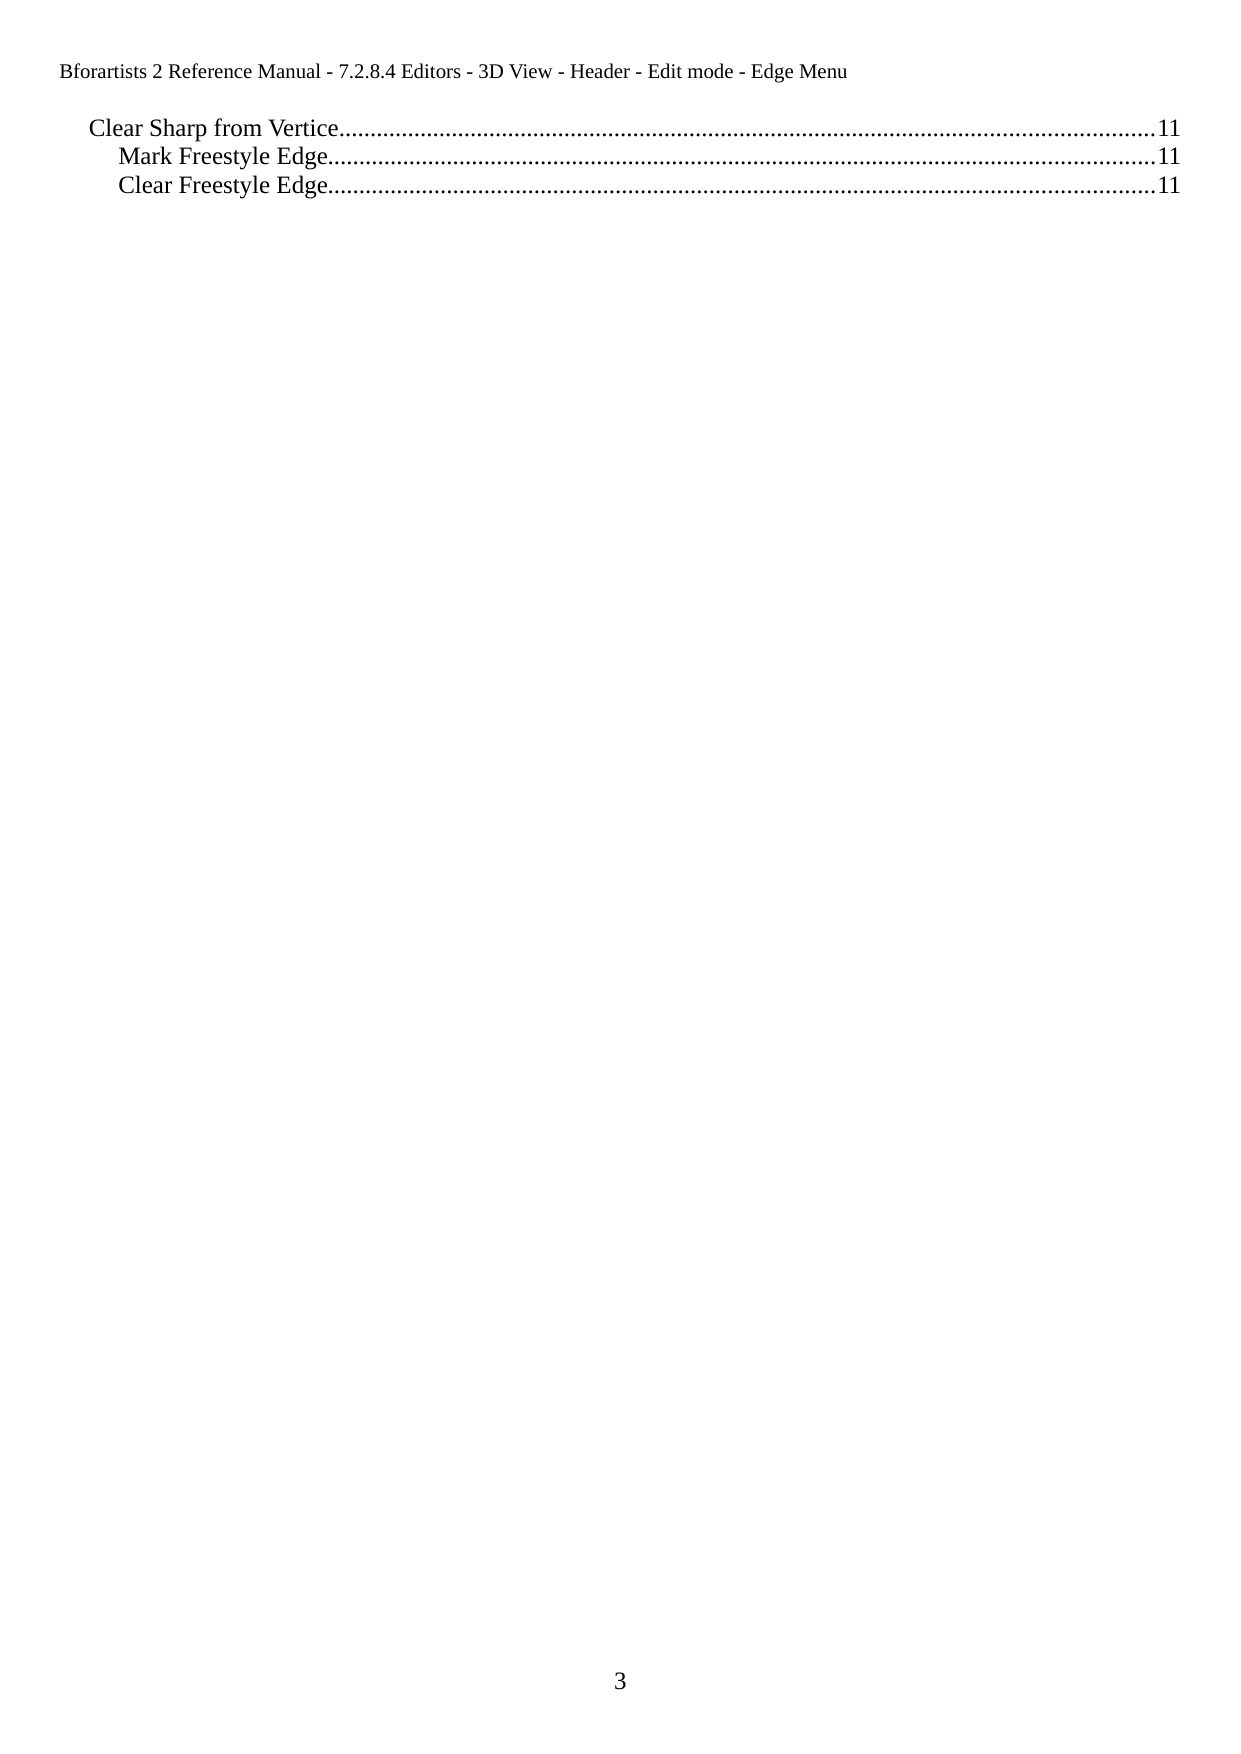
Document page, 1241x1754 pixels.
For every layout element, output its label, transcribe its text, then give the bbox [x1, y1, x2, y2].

text Clear Freestyle Edge 11 [118, 170, 1181, 199]
text Mark Freestyle Edge 11 [118, 141, 1181, 170]
text Clear Sharp from Vertice 11 [88, 113, 1181, 141]
